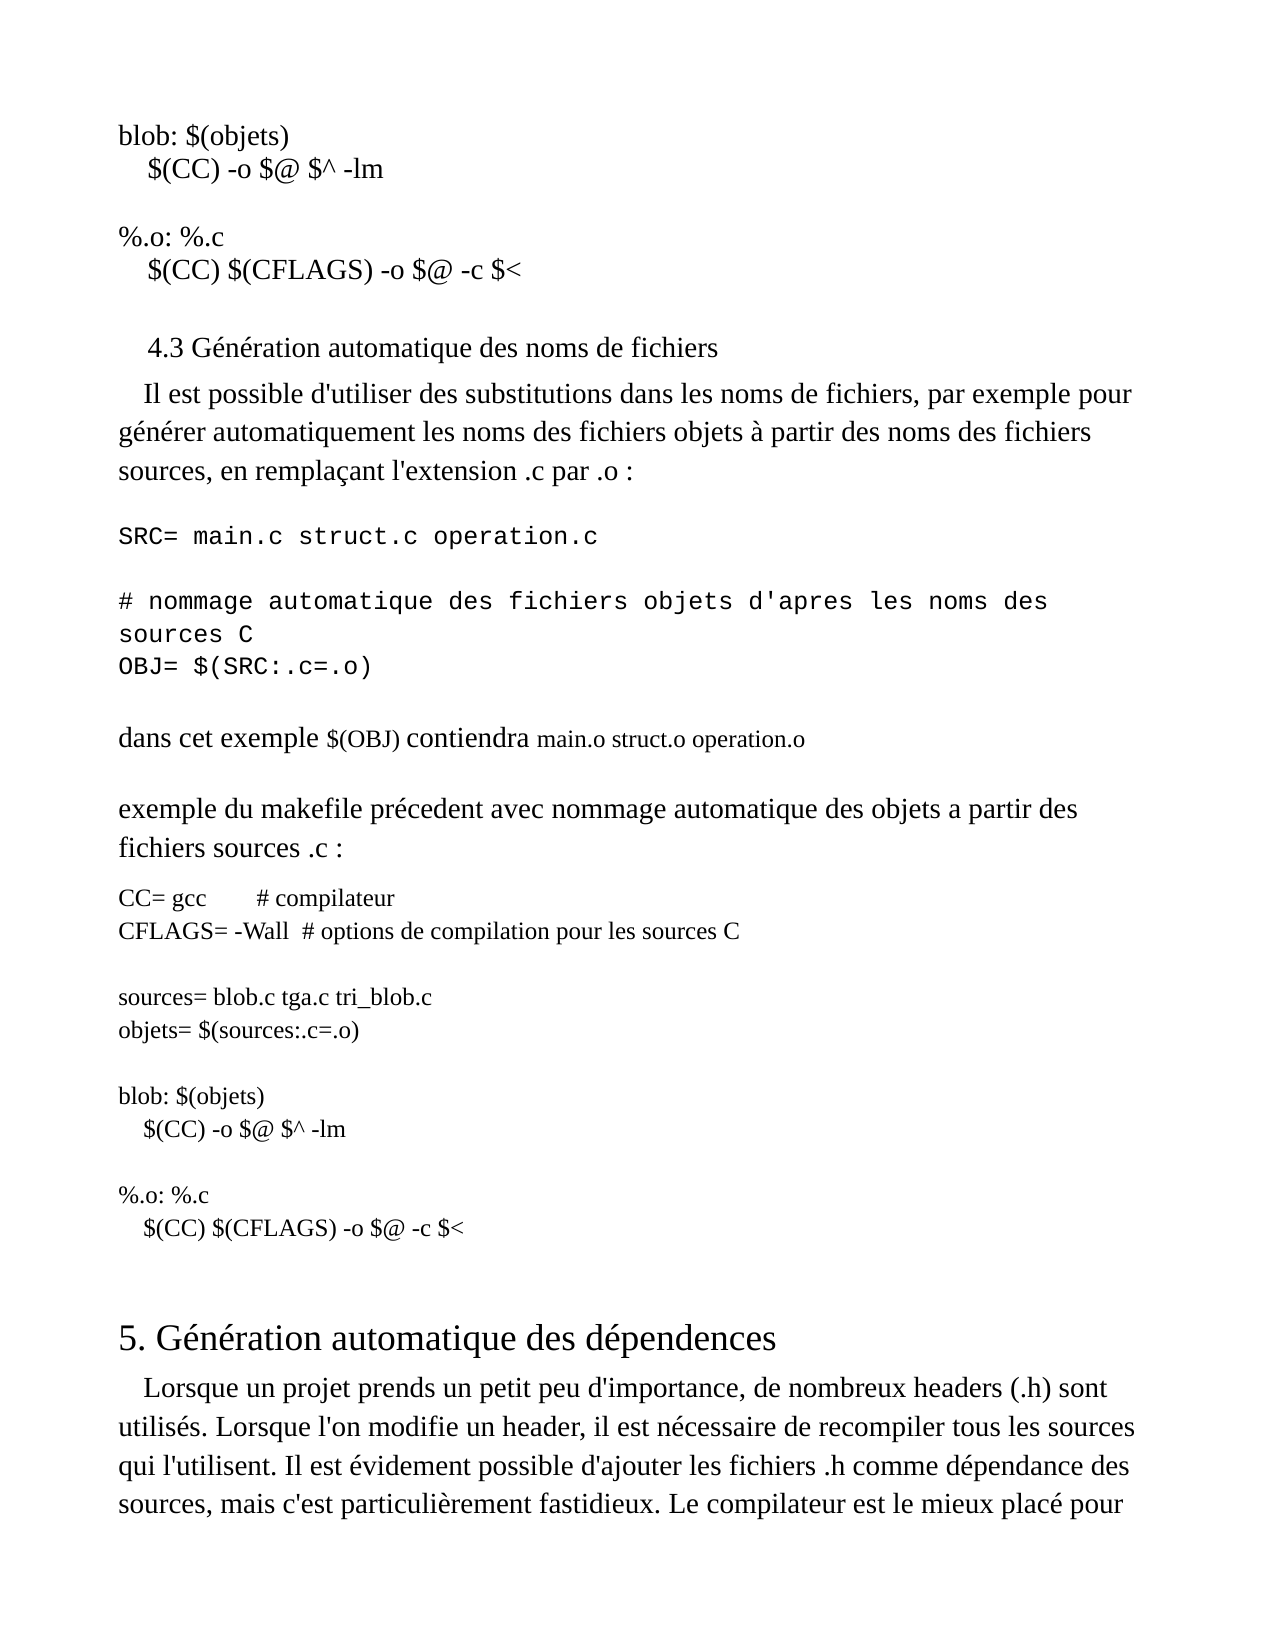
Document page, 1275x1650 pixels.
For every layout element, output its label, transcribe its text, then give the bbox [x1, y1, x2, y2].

subtitle 4.3 Génération automatique des noms de fichiers [118, 330, 1157, 363]
text Il est possible d'utiliser des substitutions dans les noms de fichiers, par exemple pour générer automatiquement les noms des fichiers objets à partir des noms des fichiers sources, en remplaçant l'extension .c par .o : SRC= main.c struct.c operation.c # nommage automatique des fichiers objets d'apres les noms des sources C OBJ= $(SRC:.c=.o) dans cet exemple $(OBJ) contiendra main.o struct.o operation.o exemple du makefile précedent avec nommage automatique des objets a partir des fichiers sources .c : [118, 376, 1157, 864]
text Lorsque un projet prends un petit peu d'importance, de nombreux headers (.h) sont utilisés. Lorsque l'on modifie un header, il est nécessaire de recompiler tous les sources qui l'utilisent. Il est évidement possible d'ajouter les fichiers .h comme dépendance des sources, mais c'est particulièrement fastidieux. Le compilateur est le mieux placé pour [118, 1371, 1157, 1520]
text CC= gcc # compilateur CFLAGS= -Wall # options de compilation pour les sources C sources= blob.c tga.c tri_blob.c objets= $(sources:.c=.o) blob: $(objets) $(CC) -o $@ $^ -lm %.o: %.c $(CC) $(CFLAGS) -o $@ -c $< [118, 883, 1157, 1242]
subtitle 5. Génération automatique des dépendences [118, 1315, 1157, 1358]
text blob: $(objets) $(CC) -o $@ $^ -lm %.o: %.c $(CC) $(CFLAGS) -o $@ -c $< [118, 118, 1157, 286]
